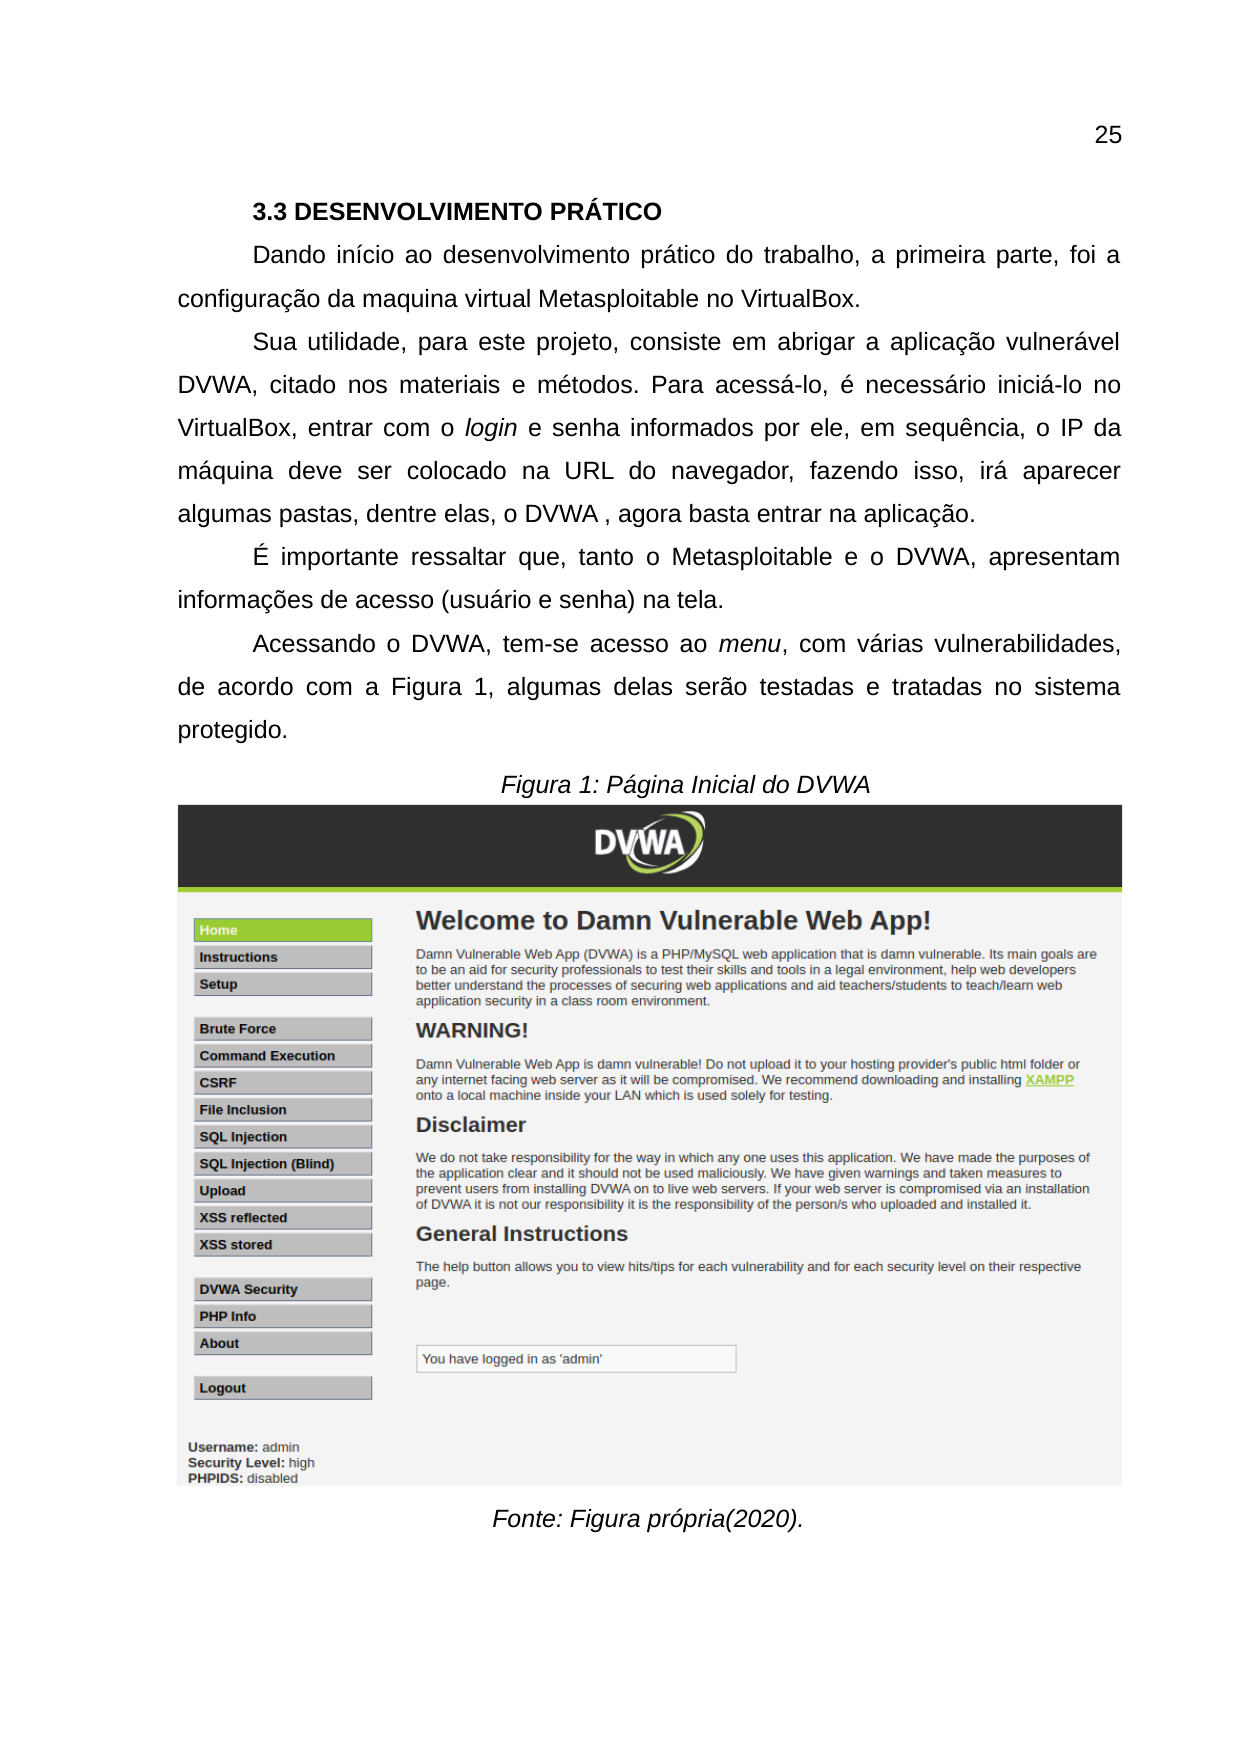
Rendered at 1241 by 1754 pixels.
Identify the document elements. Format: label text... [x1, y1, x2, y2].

text Figura 1: Página Inicial do DVWA [177, 771, 1122, 799]
picture [177, 804, 1123, 1486]
list 3.3 DESENVOLVIMENTO PRÁTICO [215, 197, 1122, 226]
text É importante ressaltar que, tanto o Metasploitable e o DVWA, apresentam informações de acesso (usuário e senha) na tela. [177, 542, 1122, 614]
text Fonte: Figura própria(2020). [177, 1504, 1122, 1533]
text Acessando o DVWA, tem-se acesso ao menu, com várias vulnerabilidades, de acordo com a Figura 1, algumas delas serão testadas e tratadas no sistema protegido. [177, 629, 1122, 744]
text Dando início ao desenvolvimento prático do trabalho, a primeira parte, foi a configuração da maquina virtual Metasploitable no VirtualBox. [177, 241, 1122, 312]
text Sua utilidade, para este projeto, consiste em abrigar a aplicação vulnerável DVWA, citado nos materiais e métodos. Para acessá-lo, é necessário iniciá-lo no VirtualBox, entrar com o login e senha informados por ele, em sequência, o IP da máquina deve ser colocado na URL do navegador, fazendo isso, irá aparecer algumas pastas, dentre elas, o DVWA , agora basta entrar na aplicação. [177, 327, 1122, 528]
